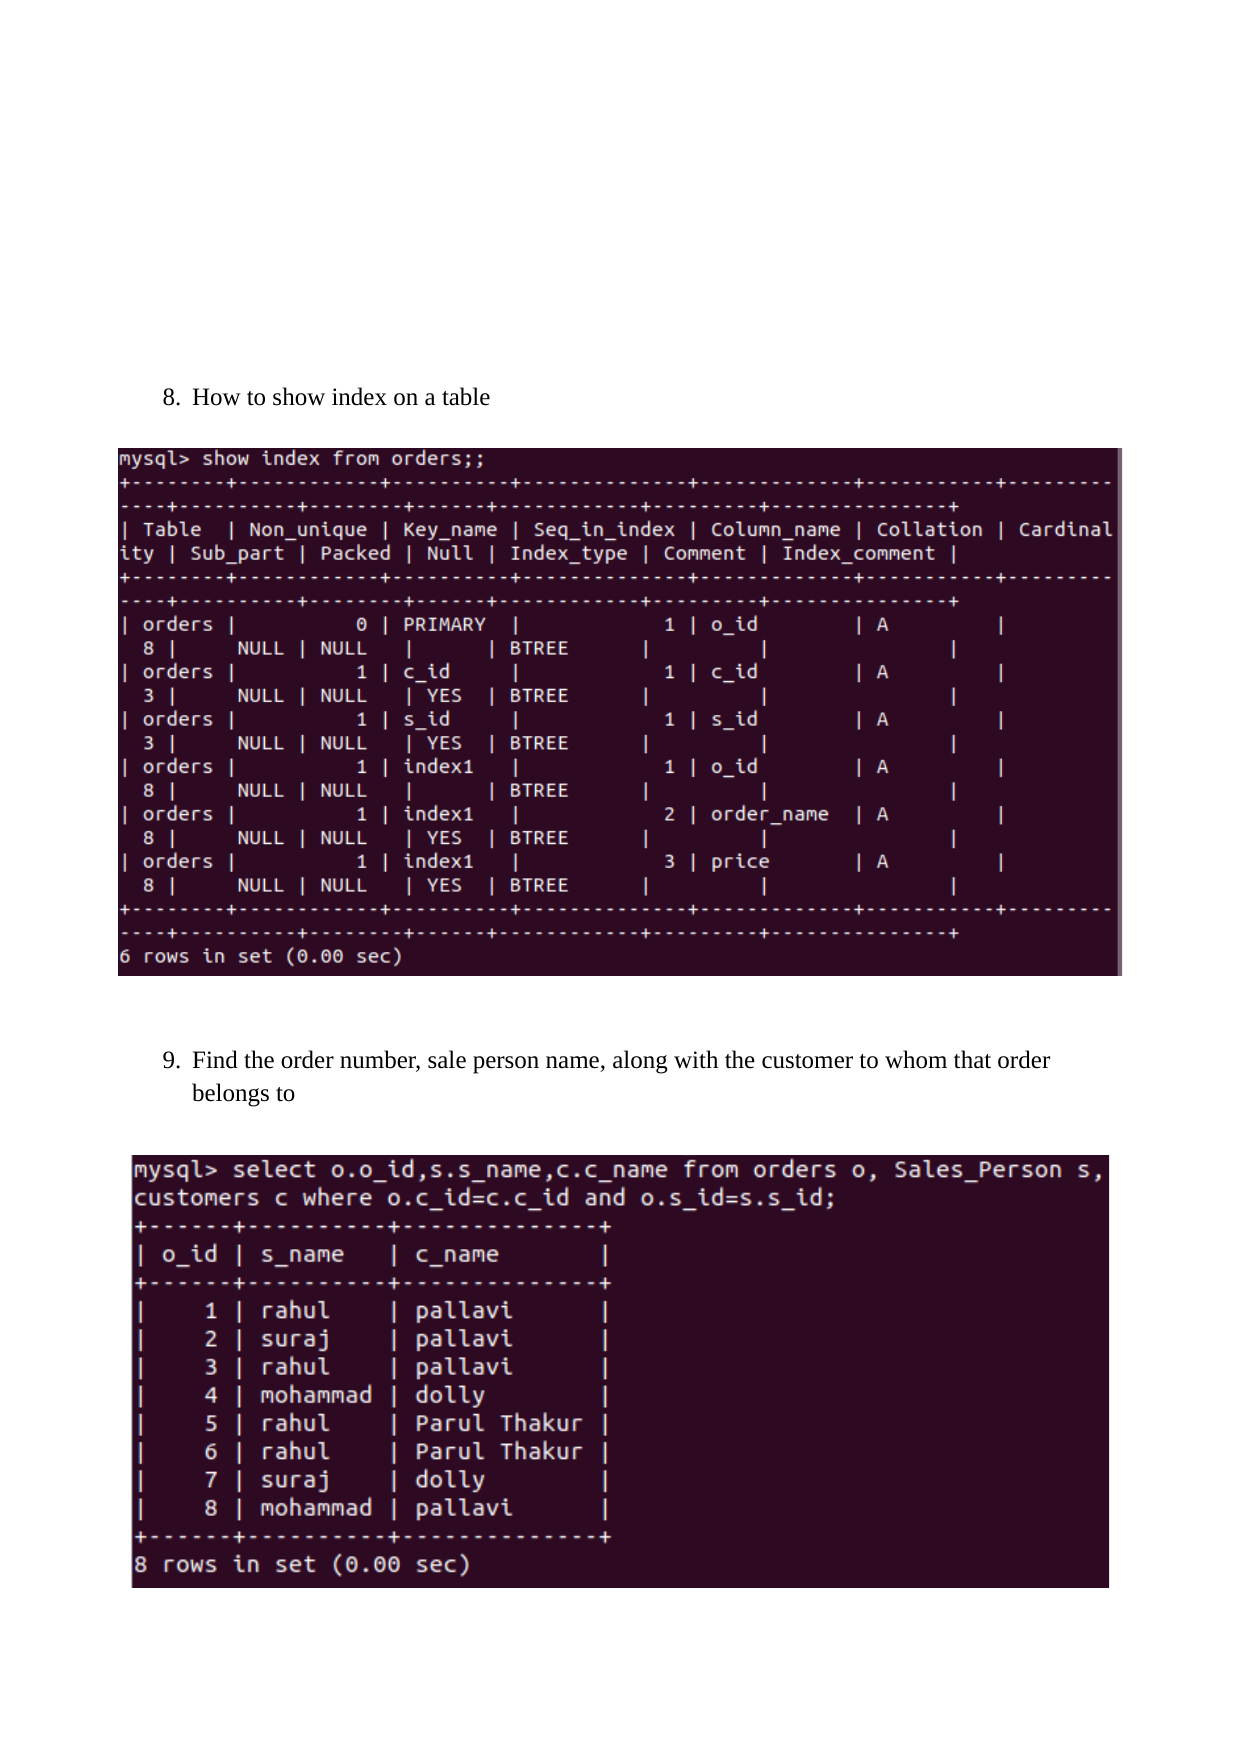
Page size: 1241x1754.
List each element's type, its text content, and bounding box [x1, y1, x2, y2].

picture [118, 448, 1123, 976]
list Find the order number, sale person name, along with the customer to whom that order belongs to [162, 1046, 1122, 1107]
picture [131, 1155, 1110, 1588]
list How to show index on a table [162, 382, 1122, 411]
